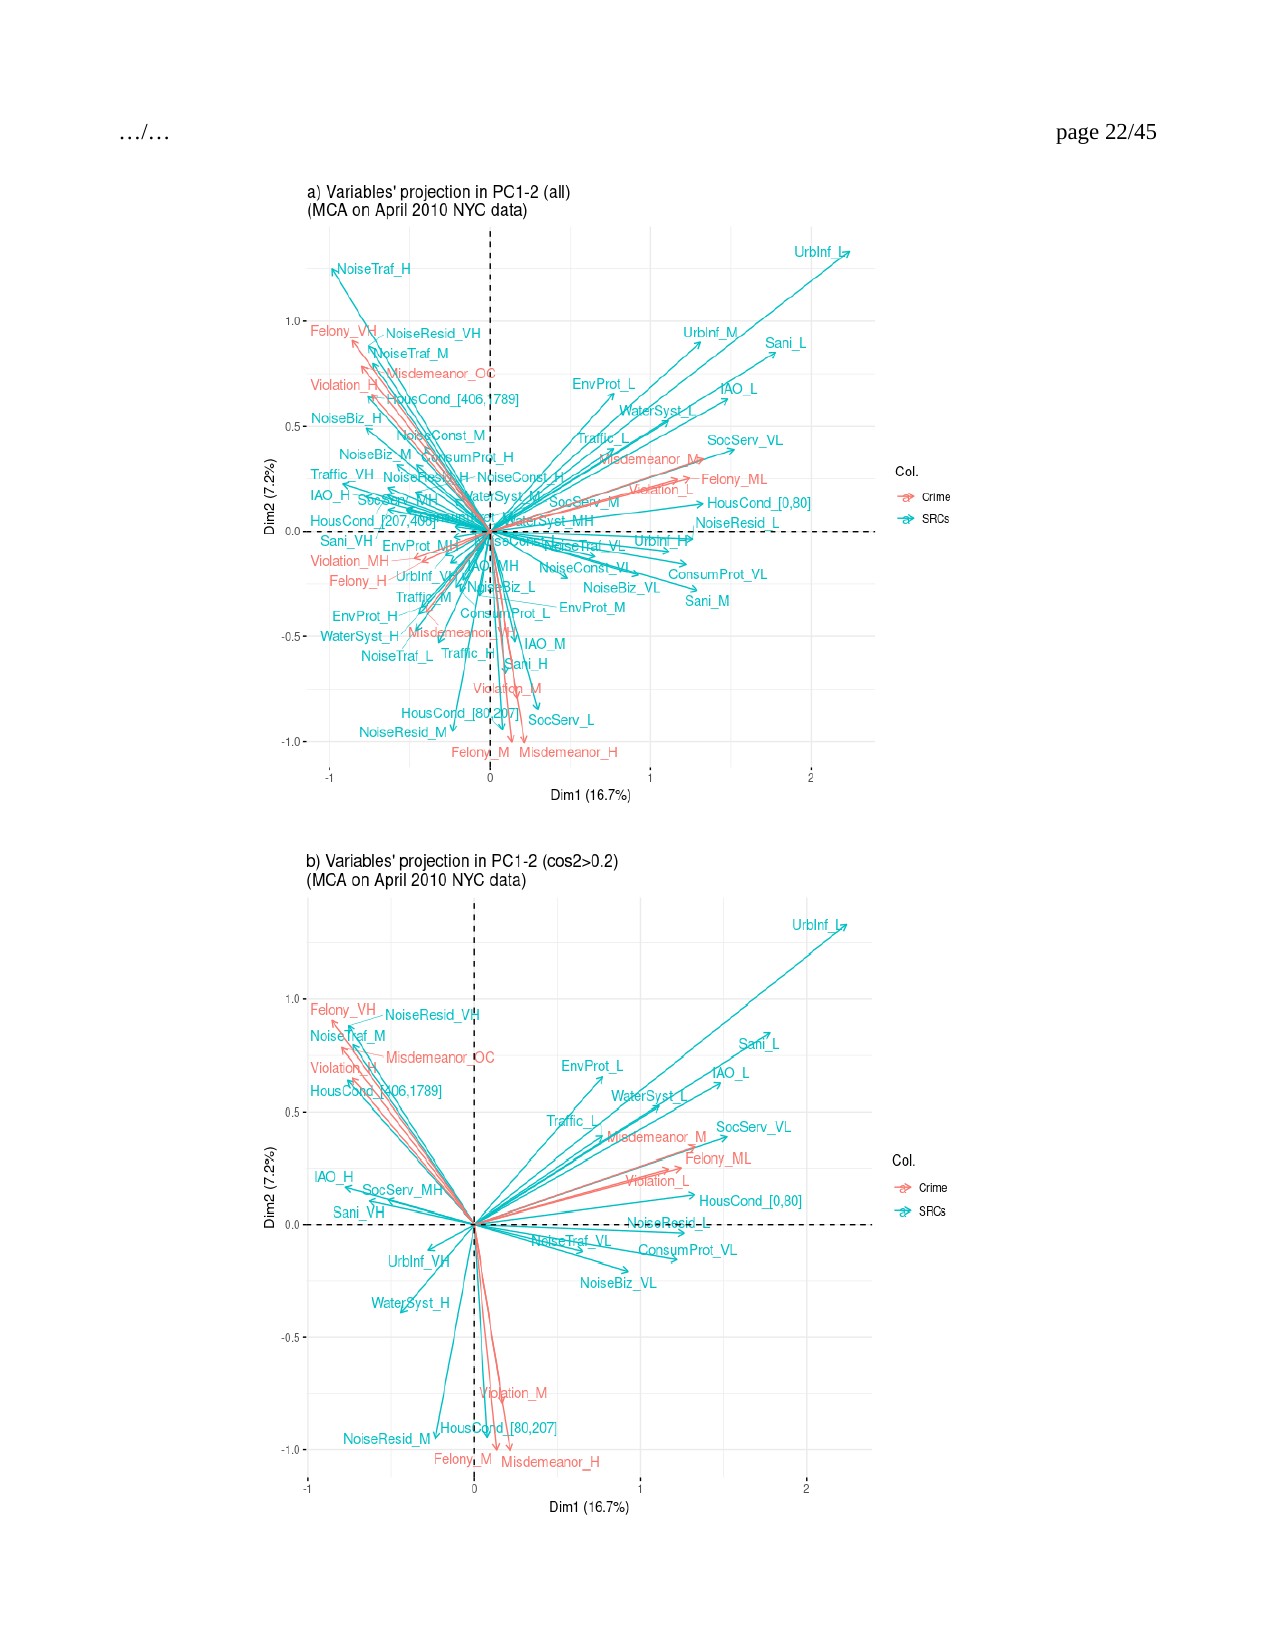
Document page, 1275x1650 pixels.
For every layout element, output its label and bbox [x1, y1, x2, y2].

picture [261, 851, 950, 1522]
picture [262, 180, 958, 808]
